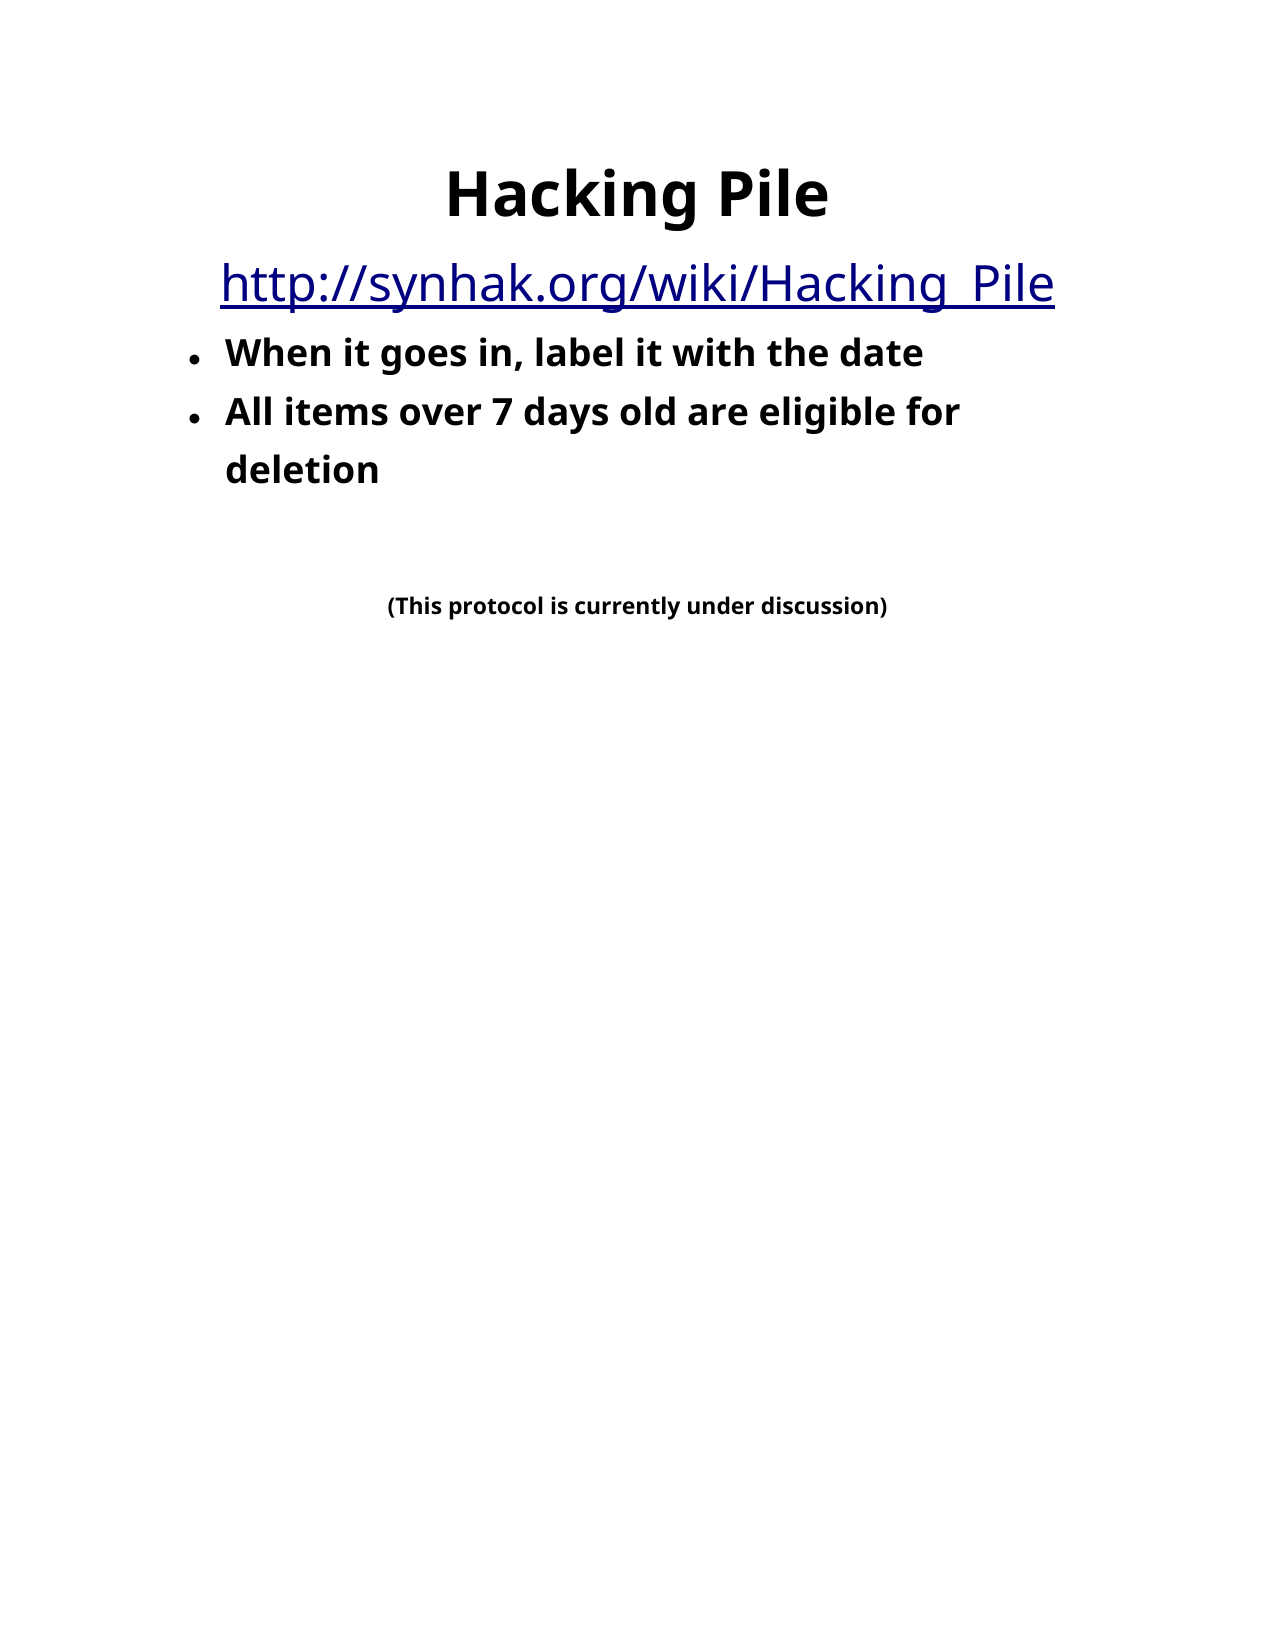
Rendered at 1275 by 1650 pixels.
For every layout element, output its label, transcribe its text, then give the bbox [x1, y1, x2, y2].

list All items over 7 days old are eligible for deletion [187, 385, 1125, 494]
text http://synhak.org/wiki/Hacking_Pile [150, 248, 1125, 316]
text (This protocol is currently under discussion) [150, 590, 1125, 621]
list When it goes in, label it with the date [187, 326, 1125, 377]
text Hacking Pile [150, 150, 1125, 235]
